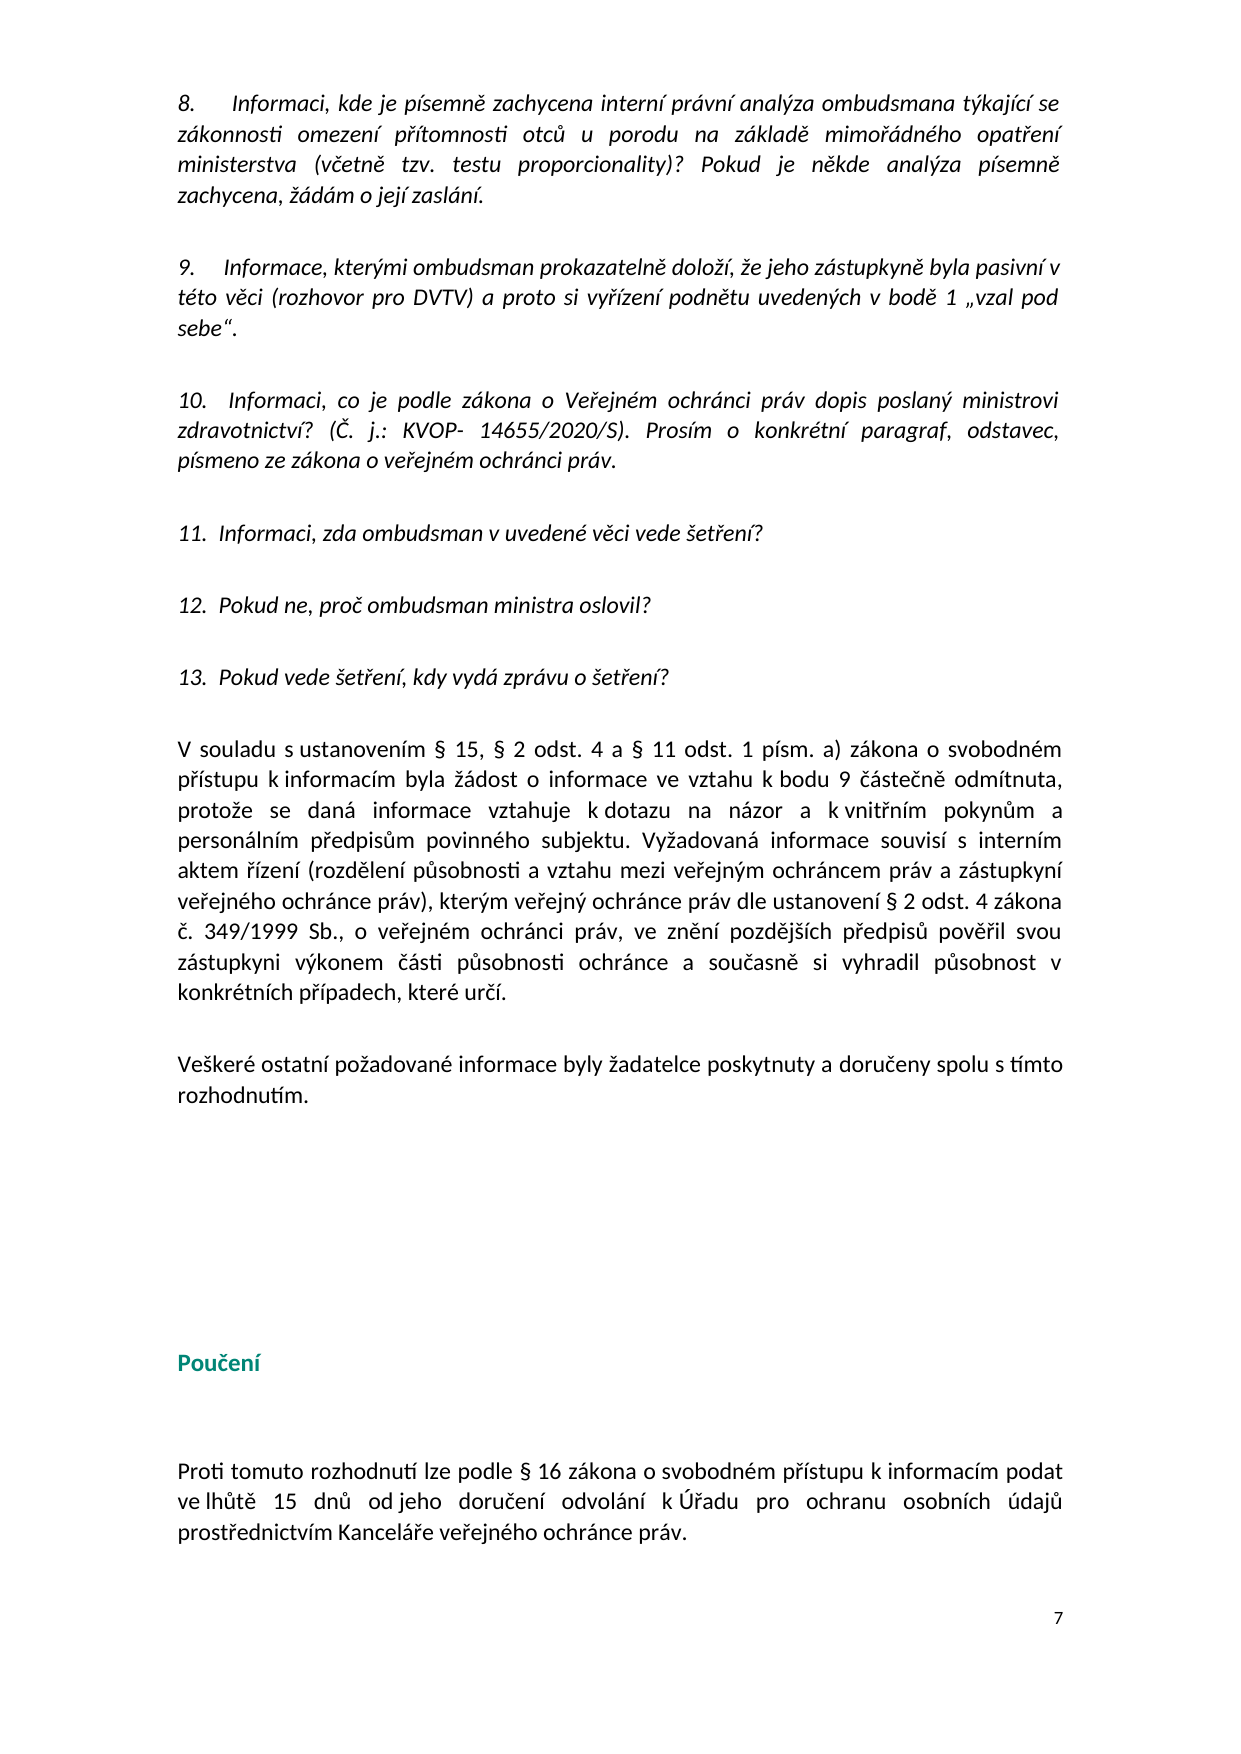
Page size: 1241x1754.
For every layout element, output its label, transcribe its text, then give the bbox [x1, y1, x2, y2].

text V souladu s ustanovením § 15, § 2 odst. 4 a § 11 odst. 1 písm. a) zákona o svobodném přístupu k informacím byla žádost o informace ve vztahu k bodu 9 částečně odmítnuta, protože se daná informace vztahuje k dotazu na názor a k vnitřním pokynům a personálním předpisům povinného subjektu. Vyžadovaná informace souvisí s interním aktem řízení (rozdělení působnosti a vztahu mezi veřejným ochráncem práv a zástupkyní veřejného ochránce práv), kterým veřejný ochránce práv dle ustanovení § 2 odst. 4 zákona č. 349/1999 Sb., o veřejném ochránci práv, ve znění pozdějších předpisů pověřil svou zástupkyni výkonem části působnosti ochránce a současně si vyhradil působnost v konkrétních případech, které určí. [177, 734, 1063, 1007]
text 8. Informaci, kde je písemně zachycena interní právní analýza ombudsmana týkající se zákonnosti omezení přítomnosti otců u porodu na základě mimořádného opatření ministerstva (včetně tzv. testu proporcionality)? Pokud je někde analýza písemně zachycena, žádám o její zaslání. [177, 88, 1063, 209]
text 13. Pokud vede šetření, kdy vydá zprávu o šetření? [177, 662, 1063, 691]
subtitle Poučení [177, 1347, 1063, 1378]
text Proti tomuto rozhodnutí lze podle § 16 zákona o svobodném přístupu k informacím podat ve lhůtě 15 dnů od jeho doručení odvolání k Úřadu pro ochranu osobních údajů prostřednictvím Kanceláře veřejného ochránce práv. [177, 1456, 1063, 1546]
text Veškeré ostatní požadované informace byly žadatelce poskytnuty a doručeny spolu s tímto rozhodnutím. [177, 1049, 1063, 1109]
text 12. Pokud ne, proč ombudsman ministra oslovil? [177, 590, 1063, 619]
text 9. Informace, kterými ombudsman prokazatelně doloží, že jeho zástupkyně byla pasivní v této věci (rozhovor pro DVTV) a proto si vyřízení podnětu uvedených v bodě 1 „vzal pod sebe“. [177, 252, 1063, 342]
text 10. Informaci, co je podle zákona o Veřejném ochránci práv dopis poslaný ministrovi zdravotnictví? (Č. j.: KVOP- 14655/2020/S). Prosím o konkrétní paragraf, odstavec, písmeno ze zákona o veřejném ochránci práv. [177, 385, 1063, 475]
text 11. Informaci, zda ombudsman v uvedené věci vede šetření? [177, 518, 1063, 547]
